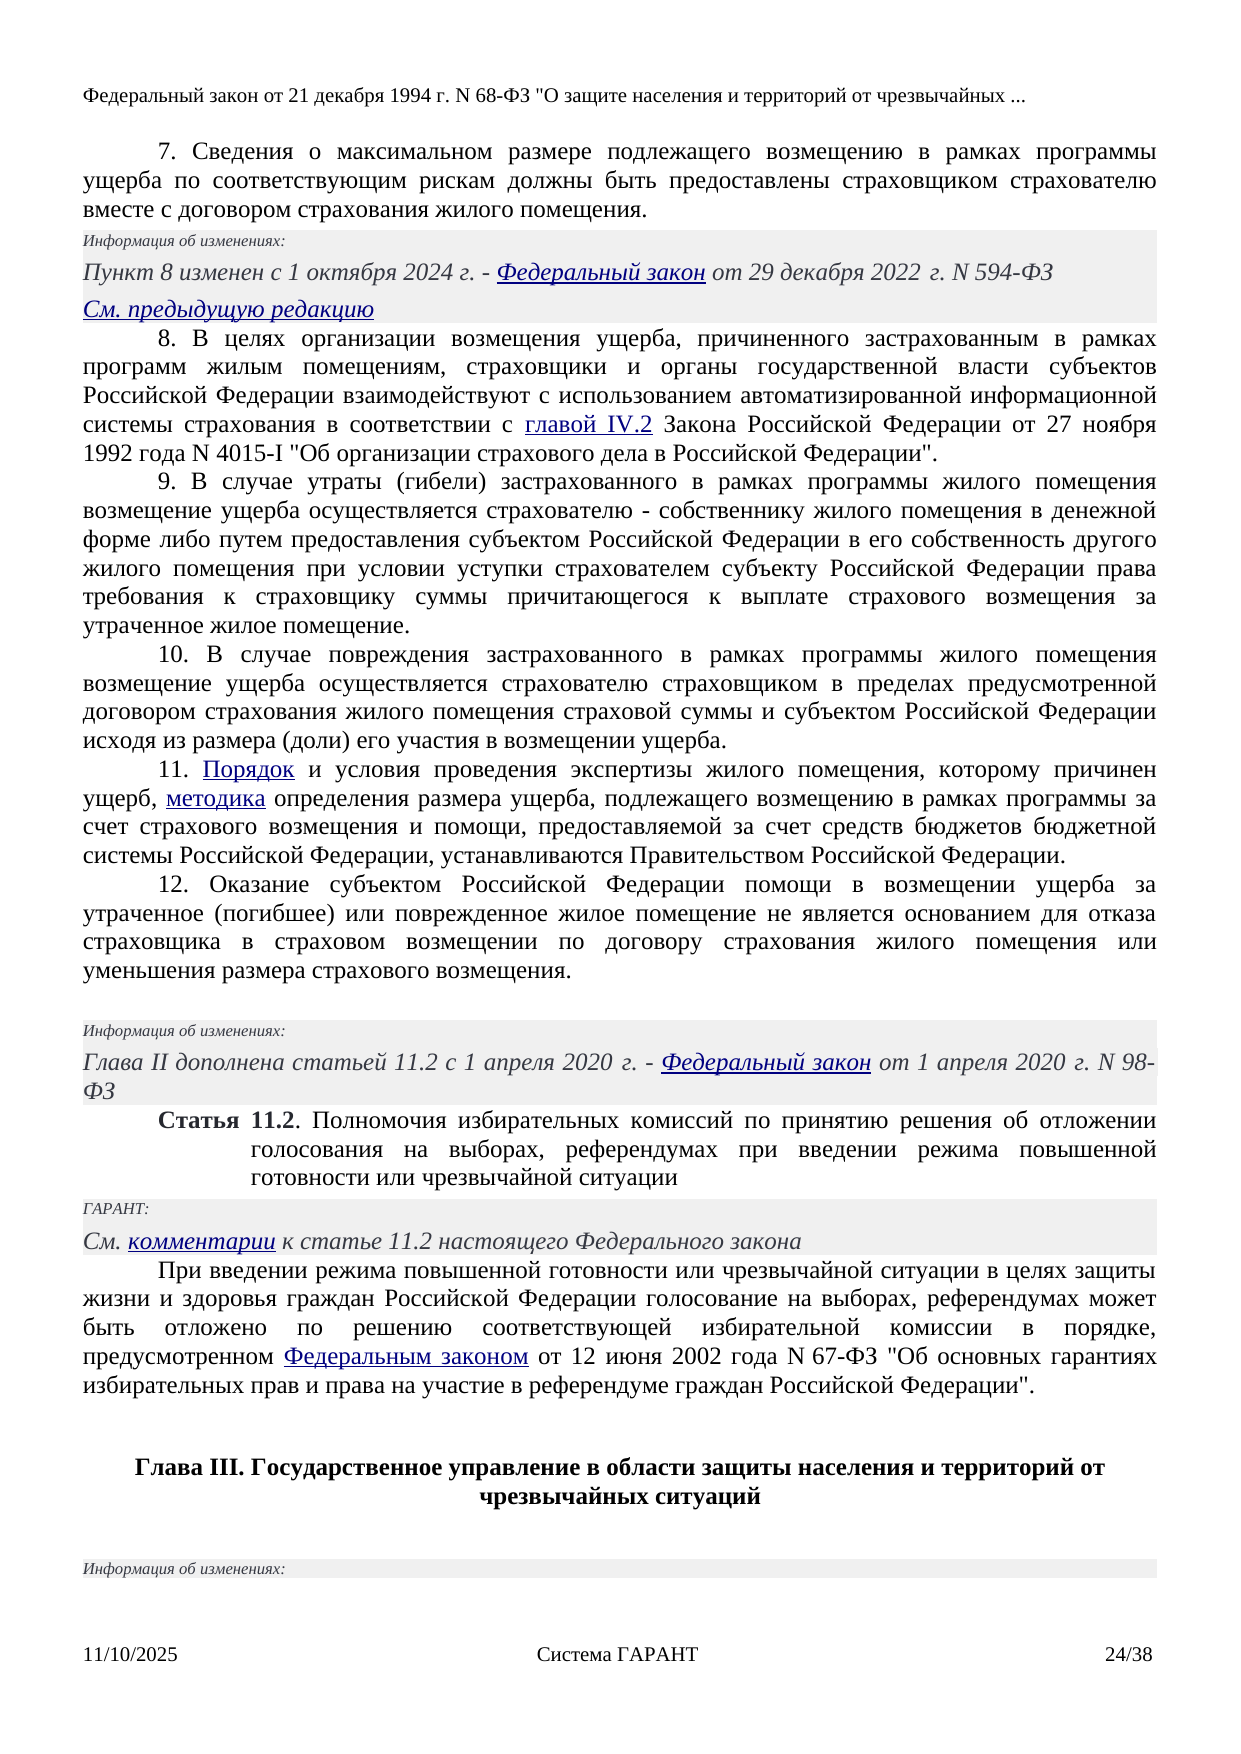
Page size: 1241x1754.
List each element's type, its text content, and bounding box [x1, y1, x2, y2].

text См. комментарии к статье 11.2 настоящего Федерального закона [804, 1226, 1157, 1255]
text Пункт 8 изменен с 1 октября 2024 г. - Федеральный закон от 29 декабря 2022 г. N 594-ФЗ [1055, 257, 1157, 286]
text 12. Оказание субъектом Российской Федерации помощи в возмещении ущерба за утраченное (погибшее) или поврежденное жилое помещение не является основанием для отказа страховщика в страховом возмещении по договору страхования жилого помещения или уменьшения размера страхового возмещения. [83, 869, 1157, 984]
text 10. В случае повреждения застрахованного в рамках программы жилого помещения возмещение ущерба осуществляется страхователю страховщиком в пределах предусмотренной договором страхования жилого помещения страховой суммы и субъектом Российской Федерации исходя из размера (доли) его участия в возмещении ущерба. [83, 639, 1157, 754]
text Информация об изменениях: [287, 230, 1157, 249]
text При введении режима повышенной готовности или чрезвычайной ситуации в целях защиты жизни и здоровья граждан Российской Федерации голосование на выборах, референдумах может быть отложено по решению соответствующей избирательной комиссии в порядке, предусмотренном Федеральным законом от 12 июня 2002 года N 67-ФЗ "Об основных гарантиях избирательных прав и права на участие в референдуме граждан Российской Федерации". [83, 1255, 1157, 1398]
text 11. Порядок и условия проведения экспертизы жилого помещения, которому причинен ущерб, методика определения размера ущерба, подлежащего возмещению в рамках программы за счет страхового возмещения и помощи, предоставляемой за счет средств бюджетов бюджетной системы Российской Федерации, устанавливаются Правительством Российской Федерации. [83, 754, 1157, 869]
text Глава II дополнена статьей 11.2 с 1 апреля 2020 г. - Федеральный закон от 1 апреля 2020 г. N 98-ФЗ [118, 1076, 1157, 1105]
text 7. Сведения о максимальном размере подлежащего возмещению в рамках программы ущерба по соответствующим рискам должны быть предоставлены страховщиком страхователю вместе с договором страхования жилого помещения. [83, 136, 1157, 222]
text Информация об изменениях: [287, 1559, 1157, 1578]
text Статья 11.2. Полномочия избирательных комиссий по принятию решения об отложении голосования на выборах, референдумах при введении режима повышенной готовности или чрезвычайной ситуации [158, 1105, 1157, 1191]
subtitle Глава III. Государственное управление в области защиты населения и территорий от чрезвычайных ситуаций [83, 1452, 1157, 1510]
text Информация об изменениях: [287, 1020, 1157, 1039]
text См. предыдущую редакцию [377, 294, 1157, 323]
text ГАРАНТ: [151, 1199, 1157, 1218]
text 8. В целях организации возмещения ущерба, причиненного застрахованным в рамках программ жилым помещениям, страховщики и органы государственной власти субъектов Российской Федерации взаимодействуют с использованием автоматизированной информационной системы страхования в соответствии с главой IV.2 Закона Российской Федерации от 27 ноября 1992 года N 4015-I "Об организации страхового дела в Российской Федерации". [83, 323, 1157, 466]
text 9. В случае утраты (гибели) застрахованного в рамках программы жилого помещения возмещение ущерба осуществляется страхователю - собственнику жилого помещения в денежной форме либо путем предоставления субъектом Российской Федерации в его собственность другого жилого помещения при условии уступки страхователем субъекту Российской Федерации права требования к страховщику суммы причитающегося к выплате страхового возмещения за утраченное жилое помещение. [83, 466, 1157, 639]
